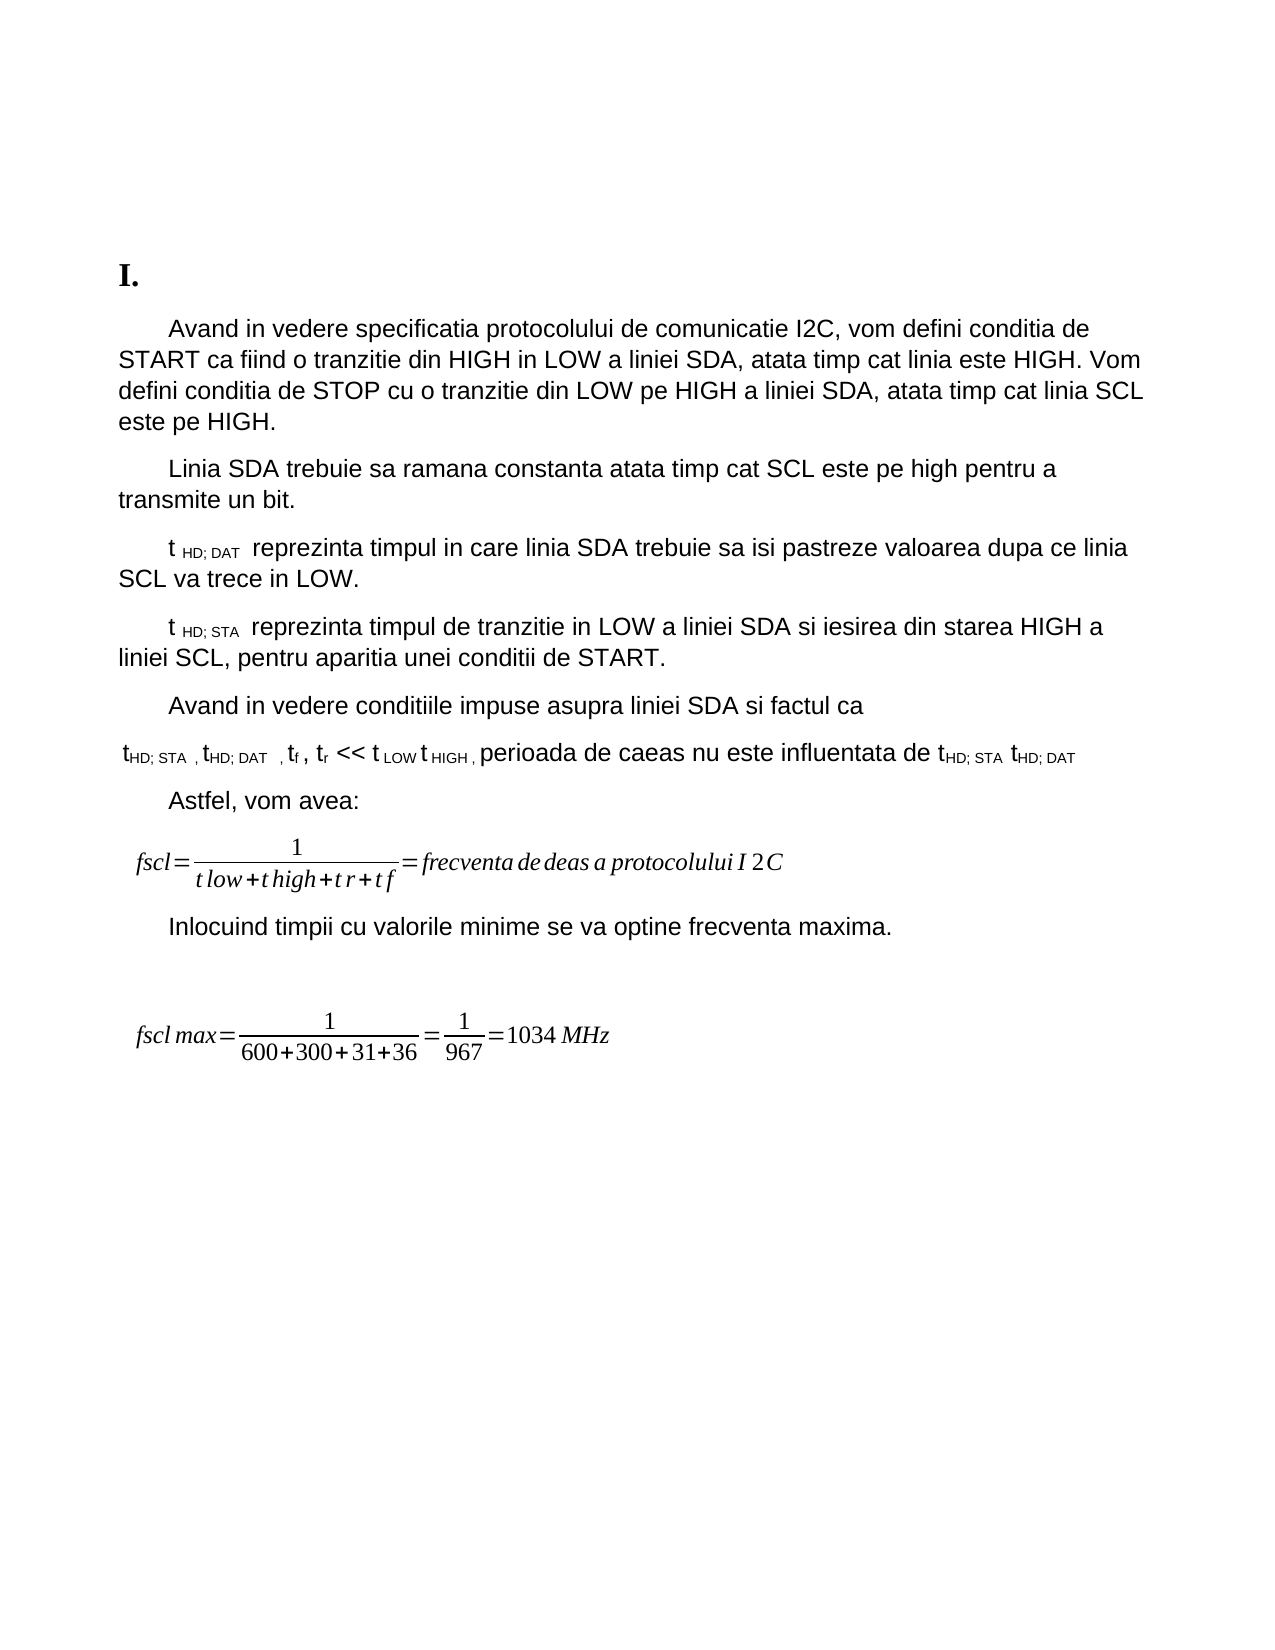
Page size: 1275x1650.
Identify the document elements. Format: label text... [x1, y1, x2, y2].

text Astfel, vom avea: [118, 786, 1157, 815]
text Inlocuind timpii cu valorile minime se va optine frecventa maxima. [118, 912, 1157, 941]
text t HD; STA reprezinta timpul de tranzitie in LOW a liniei SDA si iesirea din starea HIGH a liniei SCL, pentru aparitia unei conditii de START. [118, 612, 1157, 672]
text Avand in vedere conditiile impuse asupra liniei SDA si factul ca [118, 691, 1157, 719]
text tHD; STA , tHD; DAT , tf , tr << t LOW t HIGH , perioada de caeas nu este influentata de tHD; STA tHD; DAT [118, 738, 1157, 767]
text I. [118, 256, 1157, 294]
text t HD; DAT reprezinta timpul in care linia SDA trebuie sa isi pastreze valoarea dupa ce linia SCL va trece in LOW. [118, 533, 1157, 593]
text Avand in vedere specificatia protocolului de comunicatie I2C, vom defini conditia de START ca fiind o tranzitie din HIGH in LOW a liniei SDA, atata timp cat linia este HIGH. Vom defini conditia de STOP cu o tranzitie din LOW pe HIGH a liniei SDA, atata timp cat linia SCL este pe HIGH. [118, 314, 1157, 436]
text Linia SDA trebuie sa ramana constanta atata timp cat SCL este pe high pentru a transmite un bit. [118, 454, 1157, 514]
